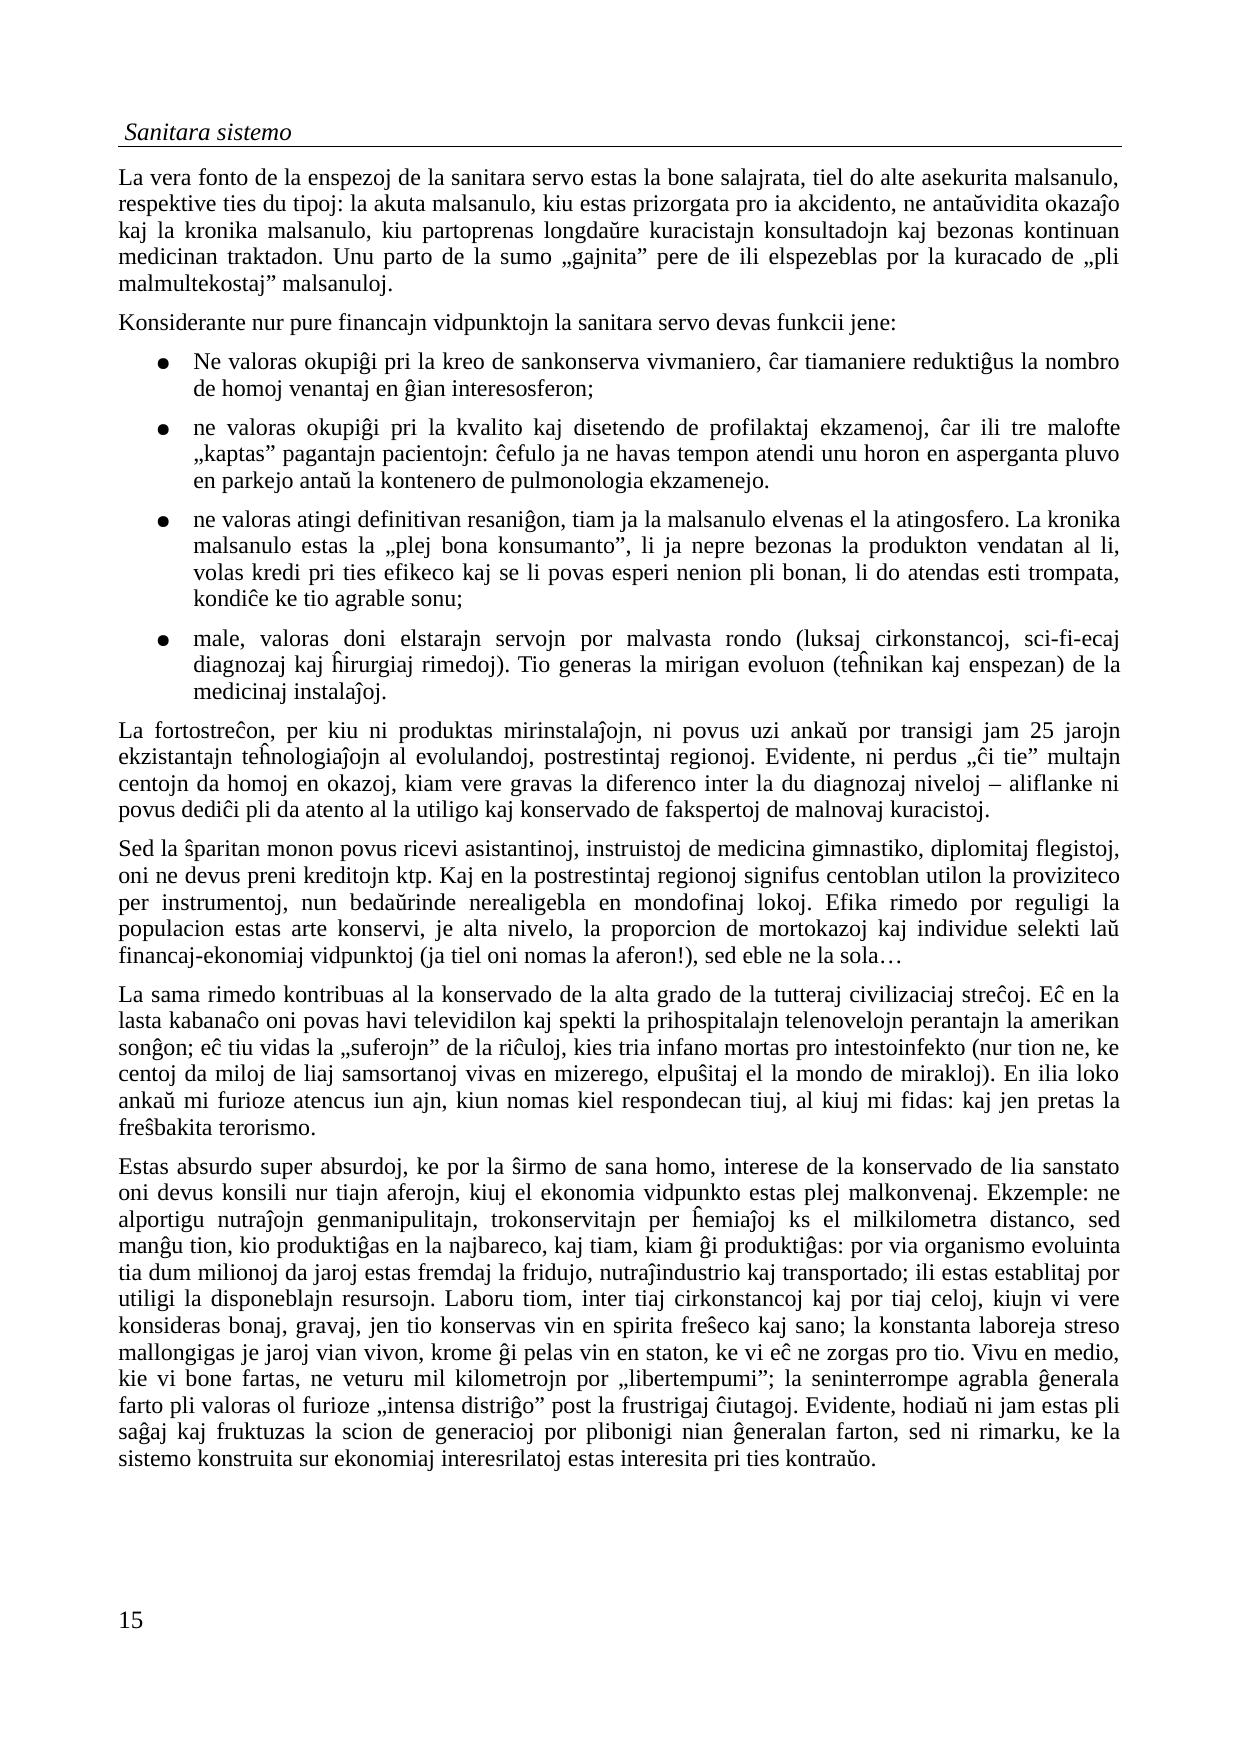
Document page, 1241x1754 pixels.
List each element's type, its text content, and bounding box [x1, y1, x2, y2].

text La sama rimedo kontribuas al la konservado de la alta grado de la tutteraj civilizaciaj streĉoj. Eĉ en la lasta kabanaĉo oni povas havi televidilon kaj spekti la prihospitalajn telenovelojn perantajn la amerikan sonĝon; eĉ tiu vidas la „suferojn” de la riĉuloj, kies tria infano mortas pro intestoinfekto (nur tion ne, ke centoj da miloj de liaj samsortanoj vivas en mizerego, elpuŝitaj el la mondo de mirakloj). En ilia loko ankaŭ mi furioze atencus iun ajn, kiun nomas kiel respondecan tiuj, al kiuj mi fidas: kaj jen pretas la freŝbakita terorismo. [118, 981, 1122, 1140]
text La vera fonto de la enspezoj de la sanitara servo estas la bone salajrata, tiel do alte asekurita malsanulo, respektive ties du tipoj: la akuta malsanulo, kiu estas prizorgata pro ia akcidento, ne antaŭvidita okazaĵo kaj la kronika malsanulo, kiu partoprenas longdaŭre kuracistajn konsultadojn kaj bezonas kontinuan medicinan traktadon. Unu parto de la sumo „gajnita” pere de ili elspezeblas por la kuracado de „pli malmultekostaj” malsanuloj. [118, 164, 1122, 296]
list Ne valoras okupiĝi pri la kreo de sankonserva vivmaniero, ĉar tiamaniere reduktiĝus la nombro de homoj venantaj en ĝian interesosferon; [156, 348, 1122, 401]
list male, valoras doni elstarajn servojn por malvasta rondo (luksaj cirkonstancoj, sci-fi-ecaj diagnozaj kaj ĥirurgiaj rimedoj). Tio generas la mirigan evoluon (teĥnikan kaj enspezan) de la medicinaj instalaĵoj. [156, 624, 1122, 704]
text La fortostreĉon, per kiu ni produktas mirinstalaĵojn, ni povus uzi ankaŭ por transigi jam 25 jarojn ekzistantajn teĥnologiaĵojn al evolulandoj, postrestintaj regionoj. Evidente, ni perdus „ĉi tie” multajn centojn da homoj en okazoj, kiam vere gravas la diferenco inter la du diagnozaj niveloj – aliflanke ni povus dediĉi pli da atento al la utiligo kaj konservado de fakspertoj de malnovaj kuracistoj. [118, 717, 1122, 823]
list ne valoras okupiĝi pri la kvalito kaj disetendo de profilaktaj ekzamenoj, ĉar ili tre malofte „kaptas” pagantajn pacientojn: ĉefulo ja ne havas tempon atendi unu horon en asperganta pluvo en parkejo antaŭ la kontenero de pulmonologia ekzamenejo. [156, 414, 1122, 493]
text Sed la ŝparitan monon povus ricevi asistantinoj, instruistoj de medicina gimnastiko, diplomitaj flegistoj, oni ne devus preni kreditojn ktp. Kaj en la postrestintaj regionoj signifus centoblan utilon la proviziteco per instrumentoj, nun bedaŭrinde nerealigebla en mondofinaj lokoj. Efika rimedo por reguligi la populacion estas arte konservi, je alta nivelo, la proporcion de mortokazoj kaj individue selekti laŭ financaj-ekonomiaj vidpunktoj (ja tiel oni nomas la aferon!), sed eble ne la sola… [118, 836, 1122, 968]
text Konsiderante nur pure financajn vidpunktojn la sanitara servo devas funkcii jene: [118, 309, 1122, 336]
list ne valoras atingi definitivan resaniĝon, tiam ja la malsanulo elvenas el la atingosfero. La kronika malsanulo estas la „plej bona konsumanto”, li ja nepre bezonas la produkton vendatan al li, volas kredi pri ties efikeco kaj se li povas esperi nenion pli bonan, li do atendas esti trompata, kondiĉe ke tio agrable sonu; [156, 506, 1122, 612]
text Estas absurdo super absurdoj, ke por la ŝirmo de sana homo, interese de la konservado de lia sanstato oni devus konsili nur tiajn aferojn, kiuj el ekonomia vidpunkto estas plej malkonvenaj. Ekzemple: ne alportigu nutraĵojn genmanipulitajn, trokonservitajn per ĥemiaĵoj ks el milkilometra distanco, sed manĝu tion, kio produktiĝas en la najbareco, kaj tiam, kiam ĝi produktiĝas: por via organismo evoluinta tia dum milionoj da jaroj estas fremdaj la fridujo, nutraĵindustrio kaj transportado; ili estas establitaj por utiligi la disponeblajn resursojn. Laboru tiom, inter tiaj cirkonstancoj kaj por tiaj celoj, kiujn vi vere konsideras bonaj, gravaj, jen tio konservas vin en spirita freŝeco kaj sano; la konstanta laboreja streso mallongigas je jaroj vian vivon, krome ĝi pelas vin en staton, ke vi eĉ ne zorgas pro tio. Vivu en medio, kie vi bone fartas, ne veturu mil kilometrojn por „libertempumi”; la seninterrompe agrabla ĝenerala farto pli valoras ol furioze „intensa distriĝo” post la frustrigaj ĉiutagoj. Evidente, hodiaŭ ni jam estas pli saĝaj kaj fruktuzas la scion de generacioj por plibonigi nian ĝeneralan farton, sed ni rimarku, ke la sistemo konstruita sur ekonomiaj interesrilatoj estas interesita pri ties kontraŭo. [118, 1153, 1122, 1471]
